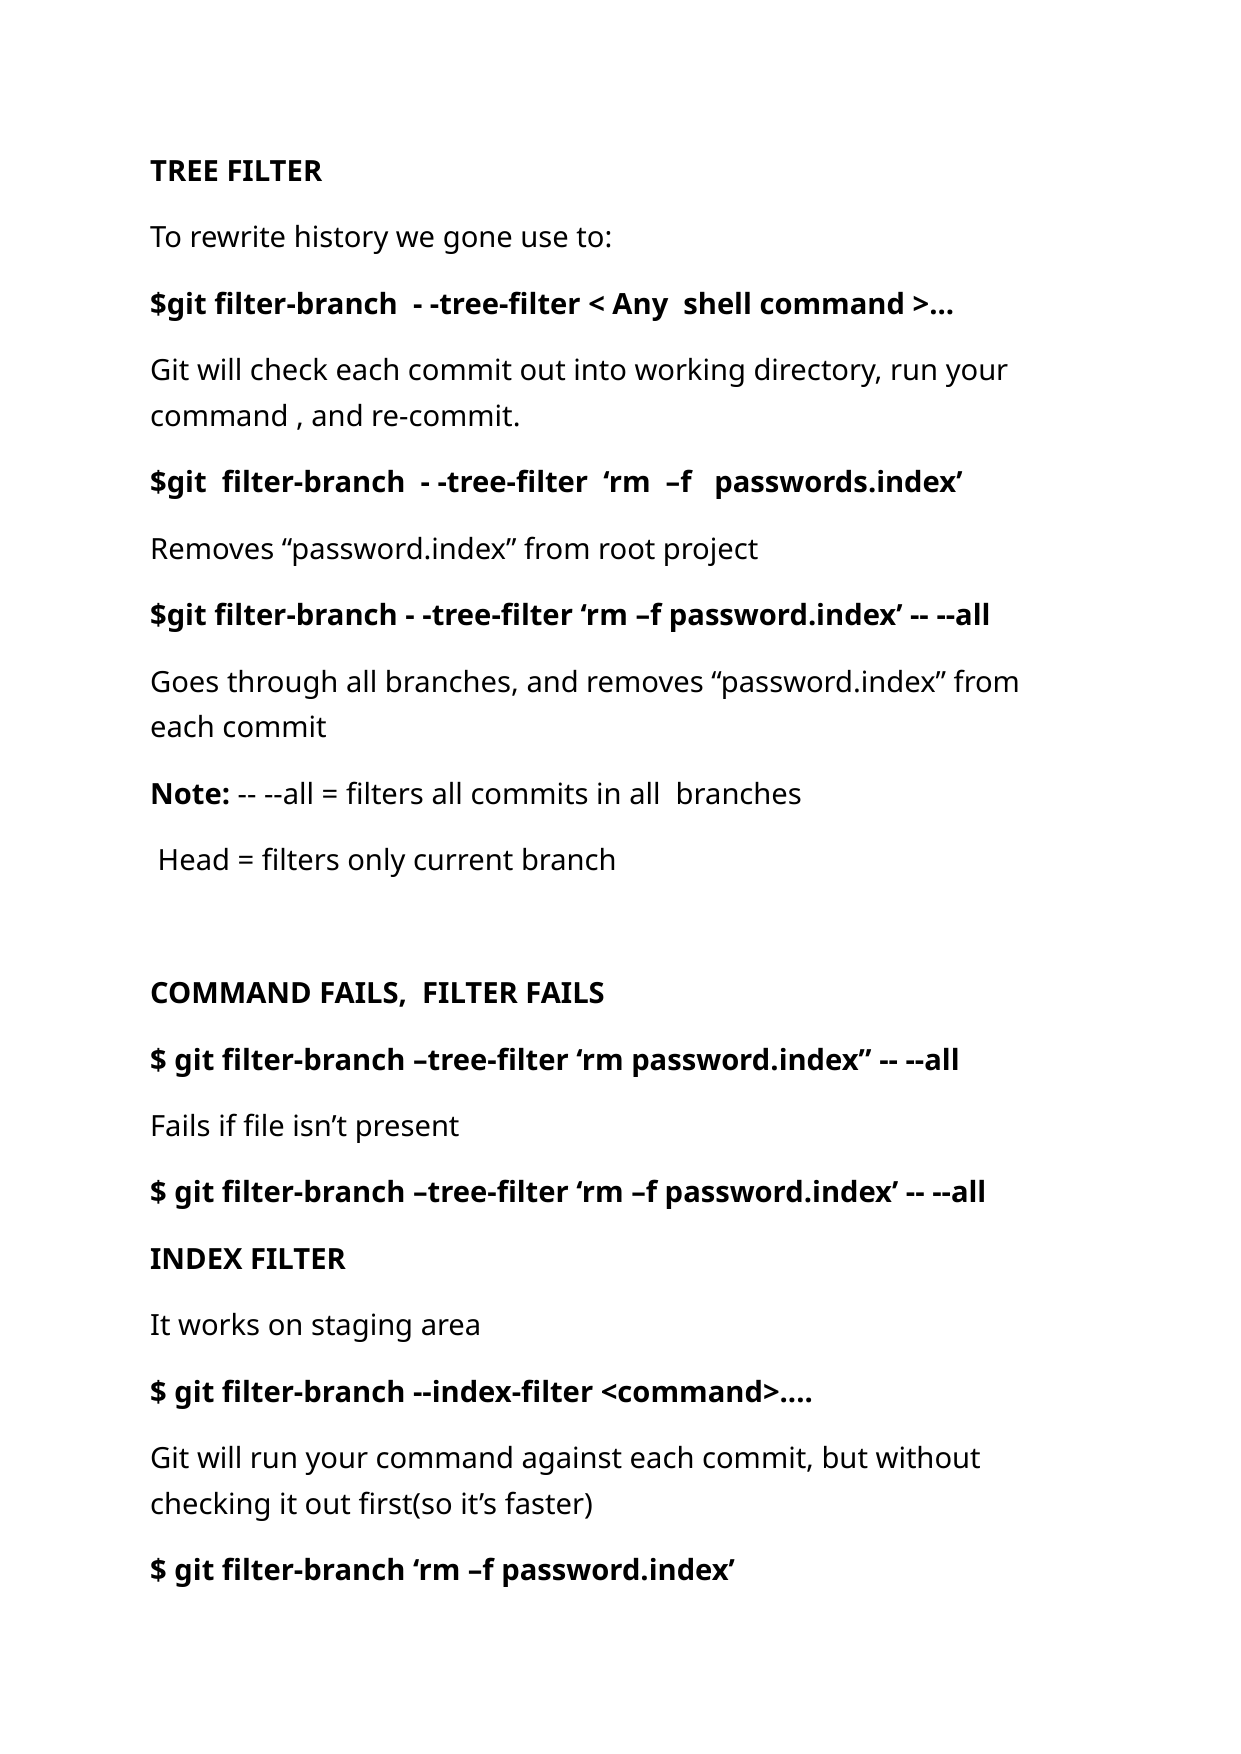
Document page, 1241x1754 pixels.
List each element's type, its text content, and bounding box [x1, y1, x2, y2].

text Git will run your command against each commit, but without checking it out first(so it’s faster) [150, 1437, 1090, 1523]
text $git filter-branch - -tree-filter ‘rm –f password.index’ -- --all [150, 594, 1090, 634]
text Fails if file isn’t present [150, 1105, 1090, 1145]
text $ git filter-branch –tree-filter ‘rm –f password.index’ -- --all [150, 1172, 1090, 1211]
text $ git filter-branch –tree-filter ‘rm password.index” -- --all [150, 1039, 1090, 1078]
text Removes “password.index” from root project [150, 528, 1090, 568]
text Git will check each commit out into working directory, run your command , and re-commit. [150, 349, 1090, 435]
text It works on staging area [150, 1304, 1090, 1344]
text Note: -- --all = filters all commits in all branches [150, 773, 1090, 813]
text $ git filter-branch ‘rm –f password.index’ [150, 1549, 1090, 1589]
text To rewrite history we gone use to: [150, 216, 1090, 256]
text $ git filter-branch --index-filter <command>.... [150, 1371, 1090, 1411]
text Head = filters only current branch [150, 839, 1090, 879]
text COMMAND FAILS, FILTER FAILS [150, 972, 1090, 1012]
text INDEX FILTER [150, 1238, 1090, 1278]
text TREE FILTER [150, 150, 1090, 190]
text $git filter-branch - -tree-filter < Any shell command >... [150, 283, 1090, 323]
text Goes through all branches, and removes “password.index” from each commit [150, 661, 1090, 746]
text $git filter-branch - -tree-filter ‘rm –f passwords.index’ [150, 461, 1090, 501]
